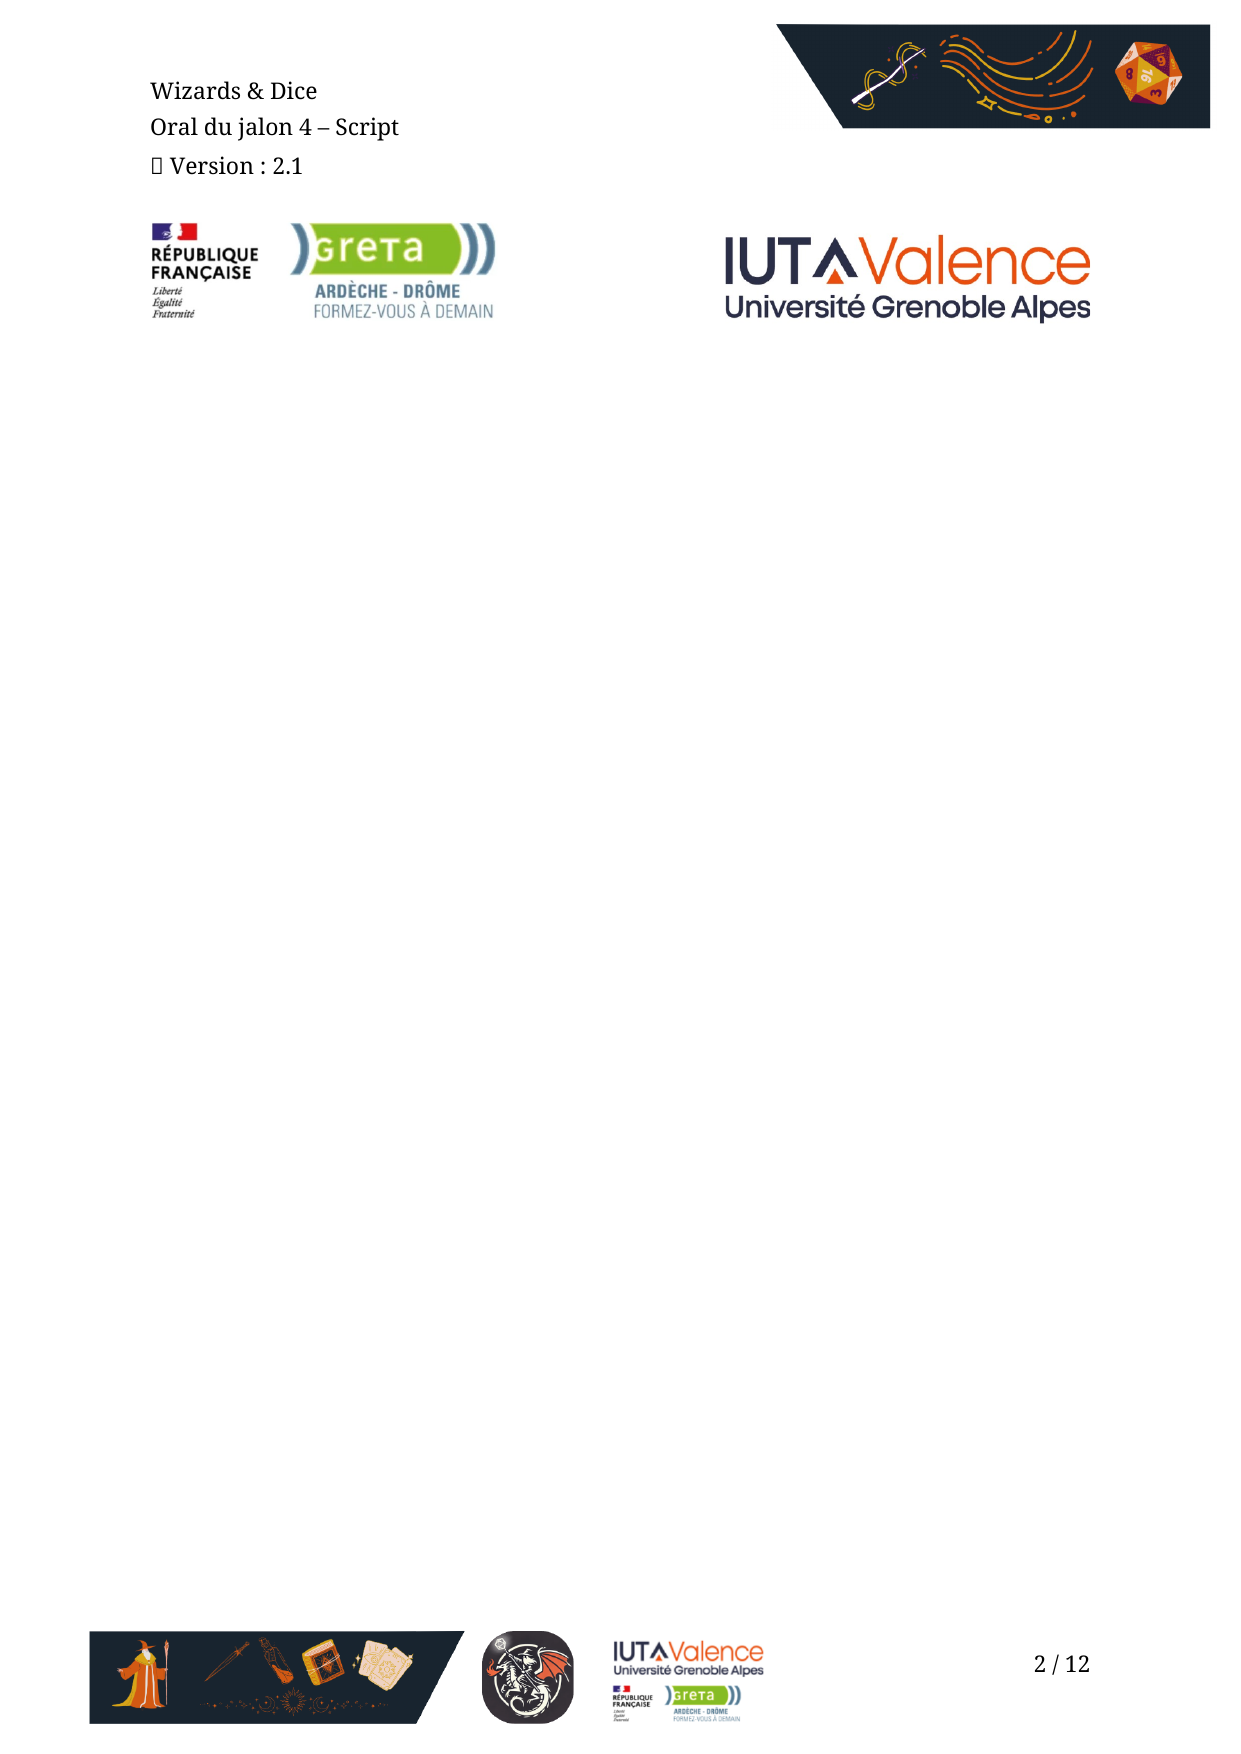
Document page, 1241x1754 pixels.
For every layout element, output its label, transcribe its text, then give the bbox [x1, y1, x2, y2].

picture [150, 221, 498, 321]
picture [771, 21, 1218, 131]
picture [81, 1620, 788, 1733]
picture [721, 232, 1091, 324]
text 🔄 Version : 2.1 [150, 150, 1090, 181]
